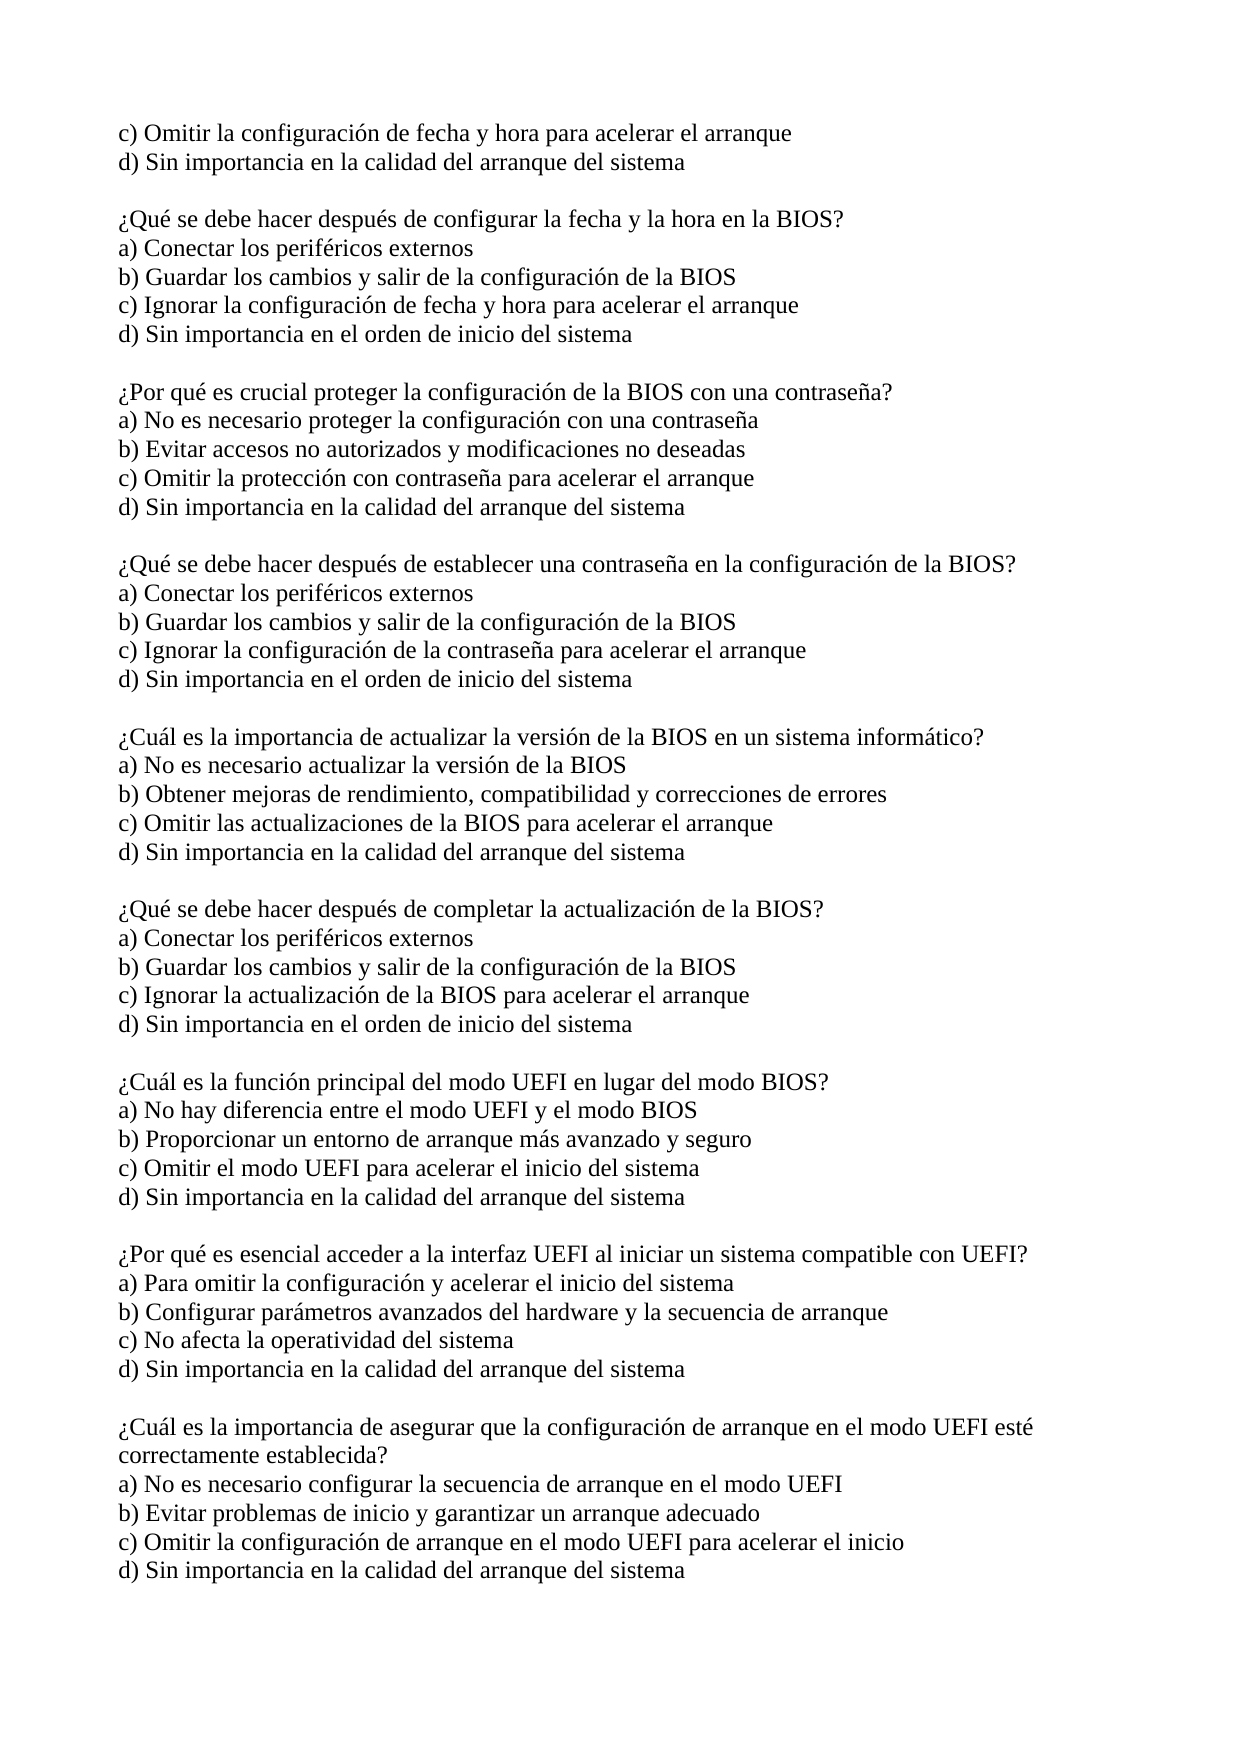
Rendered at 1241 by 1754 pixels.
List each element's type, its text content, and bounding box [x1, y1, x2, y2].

text d) Sin importancia en el orden de inicio del sistema [118, 664, 1122, 693]
text b) Evitar problemas de inicio y garantizar un arranque adecuado [118, 1498, 1122, 1527]
text ¿Qué se debe hacer después de configurar la fecha y la hora en la BIOS? [118, 204, 1122, 233]
text a) Conectar los periféricos externos [118, 233, 1122, 262]
text d) Sin importancia en la calidad del arranque del sistema [118, 492, 1122, 521]
text c) No afecta la operatividad del sistema [118, 1326, 1122, 1354]
text b) Guardar los cambios y salir de la configuración de la BIOS [118, 607, 1122, 636]
text ¿Cuál es la importancia de asegurar que la configuración de arranque en el modo UEFI esté correctamente establecida? [118, 1412, 1122, 1469]
text a) No es necesario proteger la configuración con una contraseña [118, 406, 1122, 434]
text a) Para omitir la configuración y acelerar el inicio del sistema [118, 1268, 1122, 1297]
text d) Sin importancia en el orden de inicio del sistema [118, 319, 1122, 348]
text d) Sin importancia en el orden de inicio del sistema [118, 1009, 1122, 1038]
text d) Sin importancia en la calidad del arranque del sistema [118, 1556, 1122, 1584]
text a) No es necesario actualizar la versión de la BIOS [118, 751, 1122, 779]
text c) Ignorar la configuración de fecha y hora para acelerar el arranque [118, 291, 1122, 319]
text a) No es necesario configurar la secuencia de arranque en el modo UEFI [118, 1469, 1122, 1498]
text d) Sin importancia en la calidad del arranque del sistema [118, 1354, 1122, 1383]
text b) Guardar los cambios y salir de la configuración de la BIOS [118, 952, 1122, 981]
text c) Omitir la configuración de arranque en el modo UEFI para acelerar el inicio [118, 1527, 1122, 1556]
text b) Evitar accesos no autorizados y modificaciones no deseadas [118, 434, 1122, 463]
text d) Sin importancia en la calidad del arranque del sistema [118, 1182, 1122, 1211]
text b) Configurar parámetros avanzados del hardware y la secuencia de arranque [118, 1297, 1122, 1326]
text c) Omitir el modo UEFI para acelerar el inicio del sistema [118, 1153, 1122, 1182]
text a) Conectar los periféricos externos [118, 578, 1122, 607]
text a) No hay diferencia entre el modo UEFI y el modo BIOS [118, 1096, 1122, 1124]
text ¿Por qué es crucial proteger la configuración de la BIOS con una contraseña? [118, 377, 1122, 406]
text b) Guardar los cambios y salir de la configuración de la BIOS [118, 262, 1122, 291]
text b) Proporcionar un entorno de arranque más avanzado y seguro [118, 1124, 1122, 1153]
text a) Conectar los periféricos externos [118, 923, 1122, 952]
text d) Sin importancia en la calidad del arranque del sistema [118, 147, 1122, 176]
text c) Ignorar la configuración de la contraseña para acelerar el arranque [118, 636, 1122, 664]
text c) Omitir la protección con contraseña para acelerar el arranque [118, 463, 1122, 492]
text ¿Qué se debe hacer después de establecer una contraseña en la configuración de la BIOS? [118, 549, 1122, 578]
text ¿Cuál es la función principal del modo UEFI en lugar del modo BIOS? [118, 1067, 1122, 1096]
text c) Omitir la configuración de fecha y hora para acelerar el arranque [118, 118, 1122, 147]
text b) Obtener mejoras de rendimiento, compatibilidad y correcciones de errores [118, 779, 1122, 808]
text c) Omitir las actualizaciones de la BIOS para acelerar el arranque [118, 808, 1122, 837]
text d) Sin importancia en la calidad del arranque del sistema [118, 837, 1122, 866]
text c) Ignorar la actualización de la BIOS para acelerar el arranque [118, 981, 1122, 1009]
text ¿Por qué es esencial acceder a la interfaz UEFI al iniciar un sistema compatible con UEFI? [118, 1239, 1122, 1268]
text ¿Cuál es la importancia de actualizar la versión de la BIOS en un sistema informático? [118, 722, 1122, 751]
text ¿Qué se debe hacer después de completar la actualización de la BIOS? [118, 894, 1122, 923]
